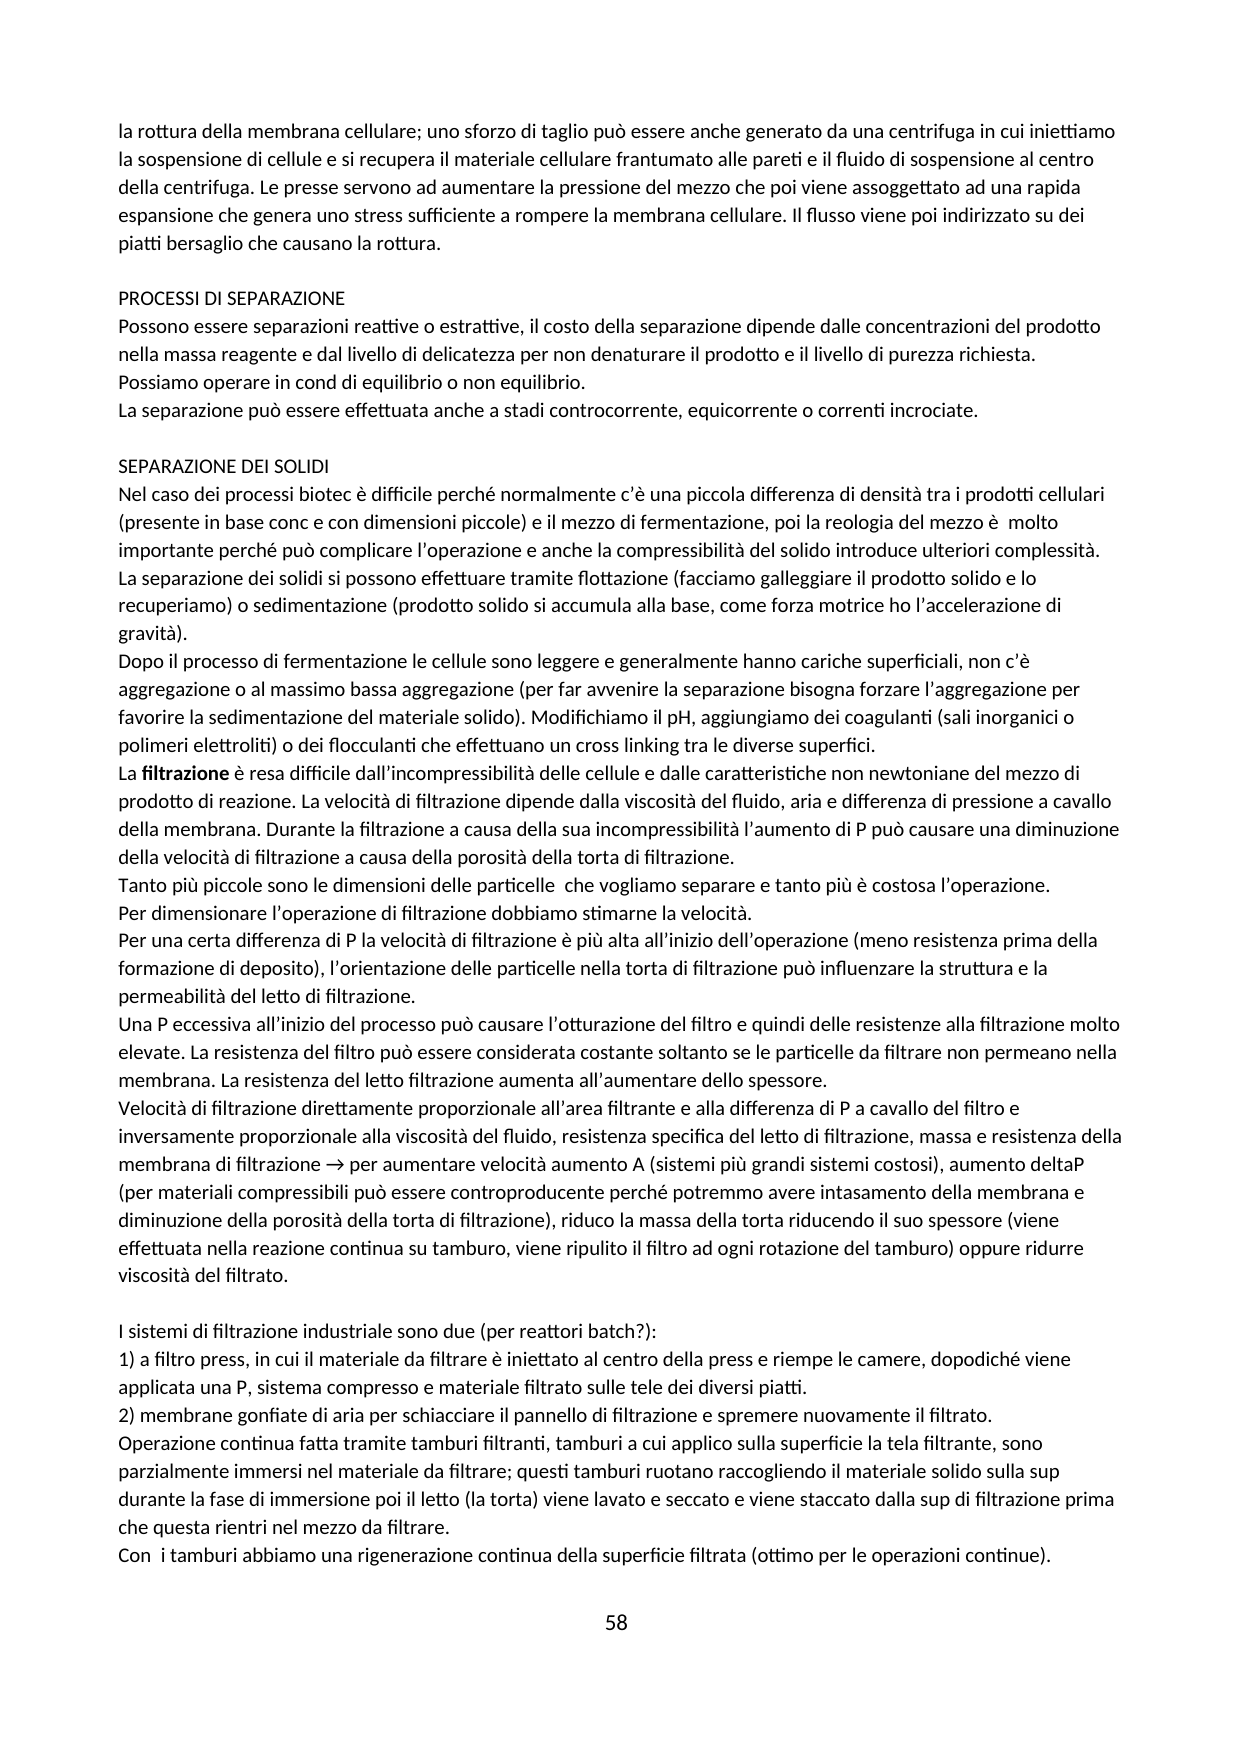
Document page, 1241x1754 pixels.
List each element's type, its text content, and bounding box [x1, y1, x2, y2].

text la rottura della membrana cellulare; uno sforzo di taglio può essere anche generato da una centrifuga in cui iniettiamo la sospensione di cellule e si recupera il materiale cellulare frantumato alle pareti e il fluido di sospensione al centro della centrifuga. Le presse servono ad aumentare la pressione del mezzo che poi viene assoggettato ad una rapida espansione che genera uno stress sufficiente a rompere la membrana cellulare. Il flusso viene poi indirizzato su dei piatti bersaglio che causano la rottura. PROCESSI DI SEPARAZIONE Possono essere separazioni reattive o estrattive, il costo della separazione dipende dalle concentrazioni del prodotto nella massa reagente e dal livello di delicatezza per non denaturare il prodotto e il livello di purezza richiesta. Possiamo operare in cond di equilibrio o non equilibrio. La separazione può essere effettuata anche a stadi controcorrente, equicorrente o correnti incrociate. SEPARAZIONE DEI SOLIDI Nel caso dei processi biotec è difficile perché normalmente c’è una piccola differenza di densità tra i prodotti cellulari (presente in base conc e con dimensioni piccole) e il mezzo di fermentazione, poi la reologia del mezzo è molto importante perché può complicare l’operazione e anche la compressibilità del solido introduce ulteriori complessità. La separazione dei solidi si possono effettuare tramite flottazione (facciamo galleggiare il prodotto solido e lo recuperiamo) o sedimentazione (prodotto solido si accumula alla base, come forza motrice ho l’accelerazione di gravità). Dopo il processo di fermentazione le cellule sono leggere e generalmente hanno cariche superficiali, non c’è aggregazione o al massimo bassa aggregazione (per far avvenire la separazione bisogna forzare l’aggregazione per favorire la sedimentazione del materiale solido). Modifichiamo il pH, aggiungiamo dei coagulanti (sali inorganici o polimeri elettroliti) o dei flocculanti che effettuano un cross linking tra le diverse superfici. La filtrazione è resa difficile dall’incompressibilità delle cellule e dalle caratteristiche non newtoniane del mezzo di prodotto di reazione. La velocità di filtrazione dipende dalla viscosità del fluido, aria e differenza di pressione a cavallo della membrana. Durante la filtrazione a causa della sua incompressibilità l’aumento di P può causare una diminuzione della velocità di filtrazione a causa della porosità della torta di filtrazione. Tanto più piccole sono le dimensioni delle particelle che vogliamo separare e tanto più è costosa l’operazione. Per dimensionare l’operazione di filtrazione dobbiamo stimarne la velocità. Per una certa differenza di P la velocità di filtrazione è più alta all’inizio dell’operazione (meno resistenza prima della formazione di deposito), l’orientazione delle particelle nella torta di filtrazione può influenzare la struttura e la permeabilità del letto di filtrazione. Una P eccessiva all’inizio del processo può causare l’otturazione del filtro e quindi delle resistenze alla filtrazione molto elevate. La resistenza del filtro può essere considerata costante soltanto se le particelle da filtrare non permeano nella membrana. La resistenza del letto filtrazione aumenta all’aumentare dello spessore. Velocità di filtrazione direttamente proporzionale all’area filtrante e alla differenza di P a cavallo del filtro e inversamente proporzionale alla viscosità del fluido, resistenza specifica del letto di filtrazione, massa e resistenza della membrana di filtrazione → per aumentare velocità aumento A (sistemi più grandi sistemi costosi), aumento deltaP (per materiali compressibili può essere controproducente perché potremmo avere intasamento della membrana e diminuzione della porosità della torta di filtrazione), riduco la massa della torta riducendo il suo spessore (viene effettuata nella reazione continua su tamburo, viene ripulito il filtro ad ogni rotazione del tamburo) oppure ridurre viscosità del filtrato. I sistemi di filtrazione industriale sono due (per reattori batch?): [118, 118, 1124, 1344]
text 1) a filtro press, in cui il materiale da filtrare è iniettato al centro della press e riempe le camere, dopodiché viene applicata una P, sistema compresso e materiale filtrato sulle tele dei diversi piatti. 2) membrane gonfiate di aria per schiacciare il pannello di filtrazione e spremere nuovamente il filtrato. [118, 1346, 1124, 1428]
text Operazione continua fatta tramite tamburi filtranti, tamburi a cui applico sulla superficie la tela filtrante, sono parzialmente immersi nel materiale da filtrare; questi tamburi ruotano raccogliendo il materiale solido sulla sup durante la fase di immersione poi il letto (la torta) viene lavato e seccato e viene staccato dalla sup di filtrazione prima che questa rientri nel mezzo da filtrare. Con i tamburi abbiamo una rigenerazione continua della superficie filtrata (ottimo per le operazioni continue). [118, 1430, 1124, 1567]
